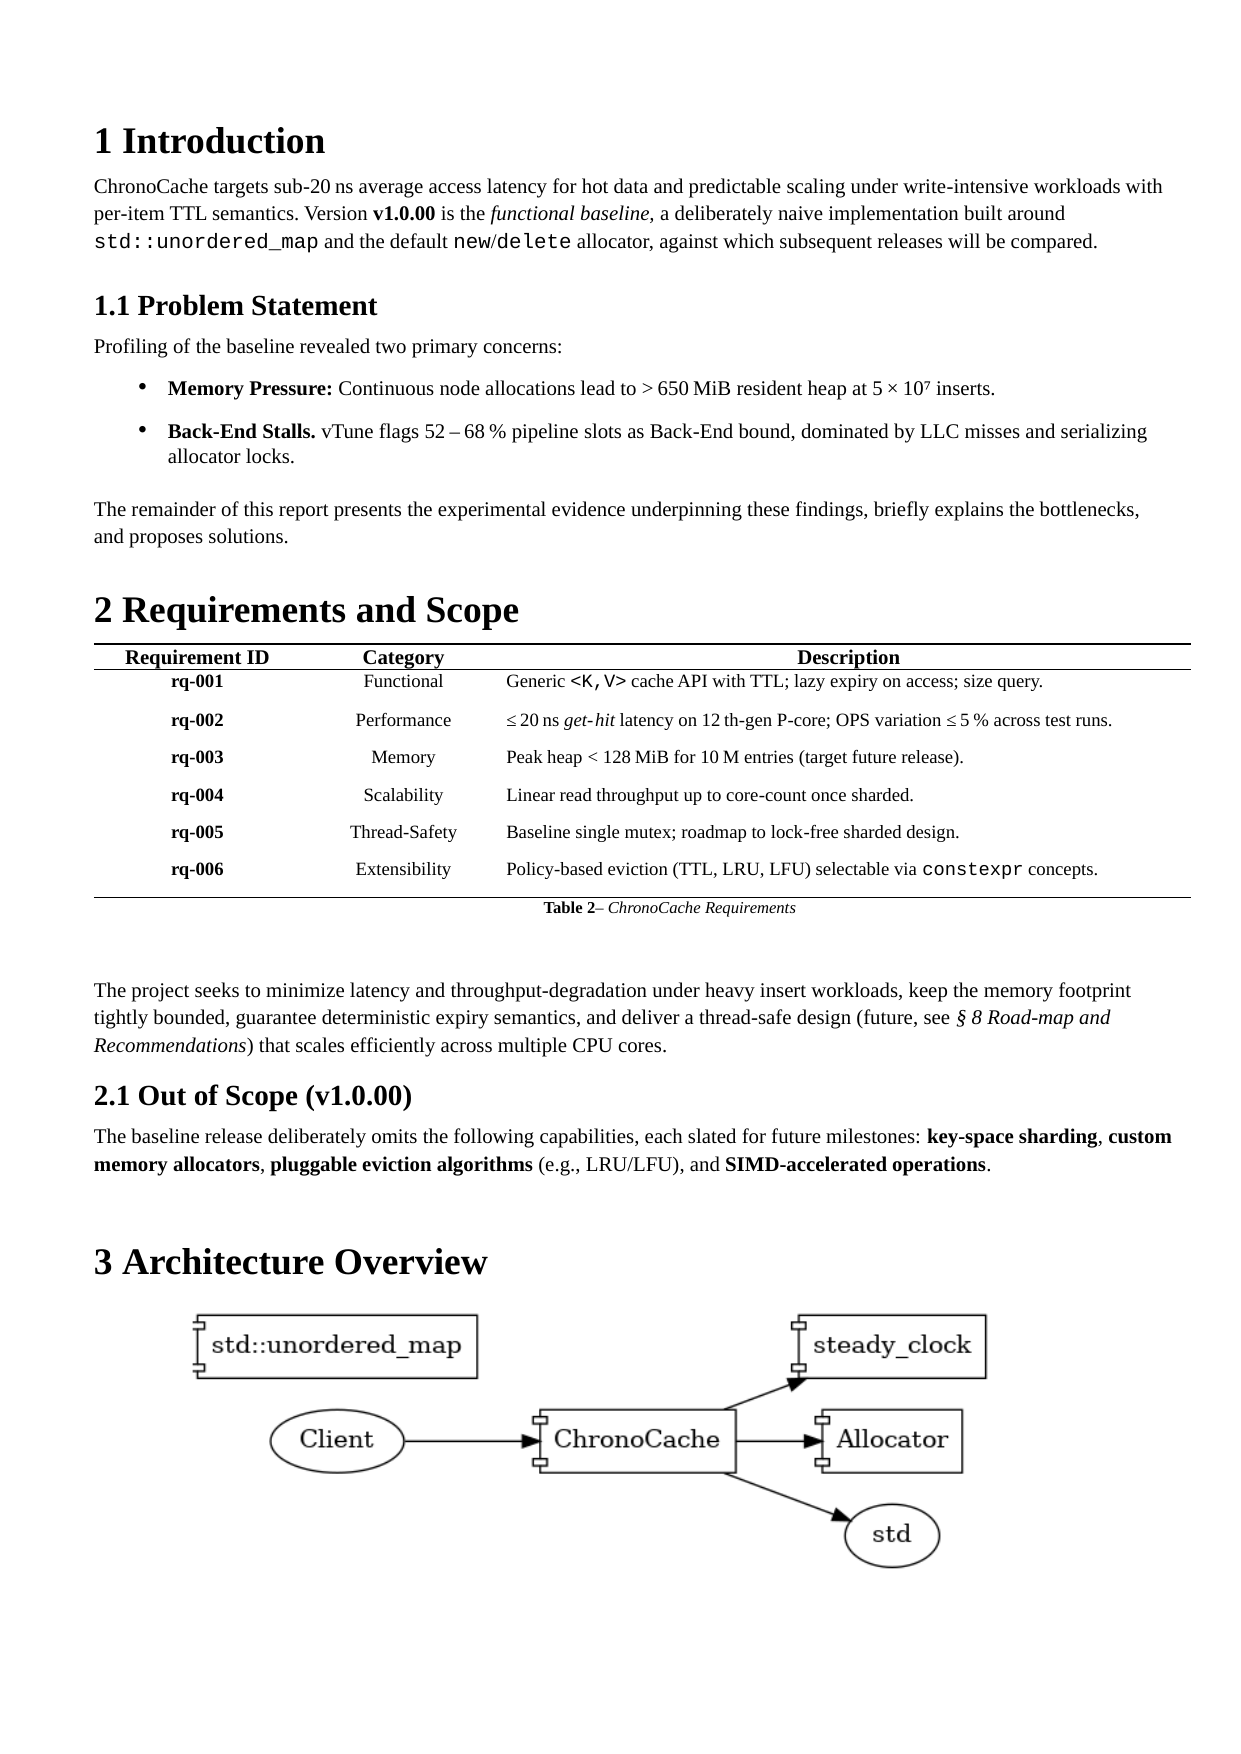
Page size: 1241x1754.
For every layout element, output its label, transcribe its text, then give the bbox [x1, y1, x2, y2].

table_cell rq-004 [94, 784, 301, 821]
table_cell Scalability [301, 784, 506, 821]
table_cell Extensibility [301, 858, 506, 897]
list Memory Pressure: Continuous node allocations lead to > 650 MiB resident heap at 5 × 10⁷ inserts. [138, 376, 1172, 401]
text The remainder of this report presents the experimental evidence underpinning these findings, briefly explains the bottlenecks, and proposes solutions. [94, 497, 1172, 548]
table_header Description [506, 645, 1191, 669]
table_cell Memory [301, 746, 506, 784]
table_cell Peak heap < 128 MiB for 10 M entries (target future release). [506, 746, 1191, 784]
text ChronoCache targets sub‑20 ns average access latency for hot data and predictable scaling under write‑intensive workloads with per‑item TTL semantics. Version v1.0.00 is the functional baseline, a deliberately naive implementation built around std::unordered_map and the default new/delete allocator, against which subsequent releases will be compared. [94, 174, 1172, 255]
table_cell Policy‑based eviction (TTL, LRU, LFU) selectable via constexpr concepts. [506, 858, 1191, 897]
table_cell rq-002 [94, 709, 301, 746]
table_cell rq-003 [94, 746, 301, 784]
table_cell Thread-Safety [301, 821, 506, 858]
table_cell Performance [301, 709, 506, 746]
table_cell Baseline single mutex; roadmap to lock‑free sharded design. [506, 821, 1191, 858]
table_cell ≤ 20 ns get‑hit latency on 12 th‑gen P‑core; OPS variation ≤ 5 % across test runs. [506, 709, 1191, 746]
subtitle 1 Introduction [94, 118, 1172, 161]
table_cell Generic <K,V> cache API with TTL; lazy expiry on access; size query. [506, 670, 1191, 709]
table_header Requirement ID [94, 645, 301, 669]
table_cell Linear read throughput up to core‑count once sharded. [506, 784, 1191, 821]
text The baseline release deliberately omits the following capabilities, each slated for future milestones: key-space sharding, custom memory allocators, pluggable eviction algorithms (e.g., LRU/LFU), and SIMD-accelerated operations. [94, 1124, 1172, 1176]
subtitle 3 Architecture Overview [94, 1239, 1172, 1282]
subtitle 2.1 Out of Scope (v1.0.00) [94, 1078, 1172, 1111]
list Table 2– ChronoCache Requirements [131, 898, 1172, 917]
table_cell rq-005 [94, 821, 301, 858]
table_cell rq-006 [94, 858, 301, 897]
subtitle 1.1 Problem Statement [94, 288, 1172, 321]
picture [192, 1311, 988, 1571]
table_header Category [301, 645, 506, 669]
table_cell rq-001 [94, 670, 301, 709]
text Profiling of the baseline revealed two primary concerns: [94, 334, 1172, 358]
text The project seeks to minimize latency and throughput-degradation under heavy insert workloads, keep the memory footprint tightly bounded, guarantee deterministic expiry semantics, and deliver a thread-safe design (future, see § 8 Road-map and Recommendations) that scales efficiently across multiple CPU cores. [94, 977, 1172, 1057]
subtitle 2 Requirements and Scope [94, 587, 1172, 631]
list Back‑End Stalls. vTune flags 52 – 68 % pipeline slots as Back‑End bound, dominated by LLC misses and serializing allocator locks. [138, 419, 1172, 468]
table_cell Functional [301, 670, 506, 709]
